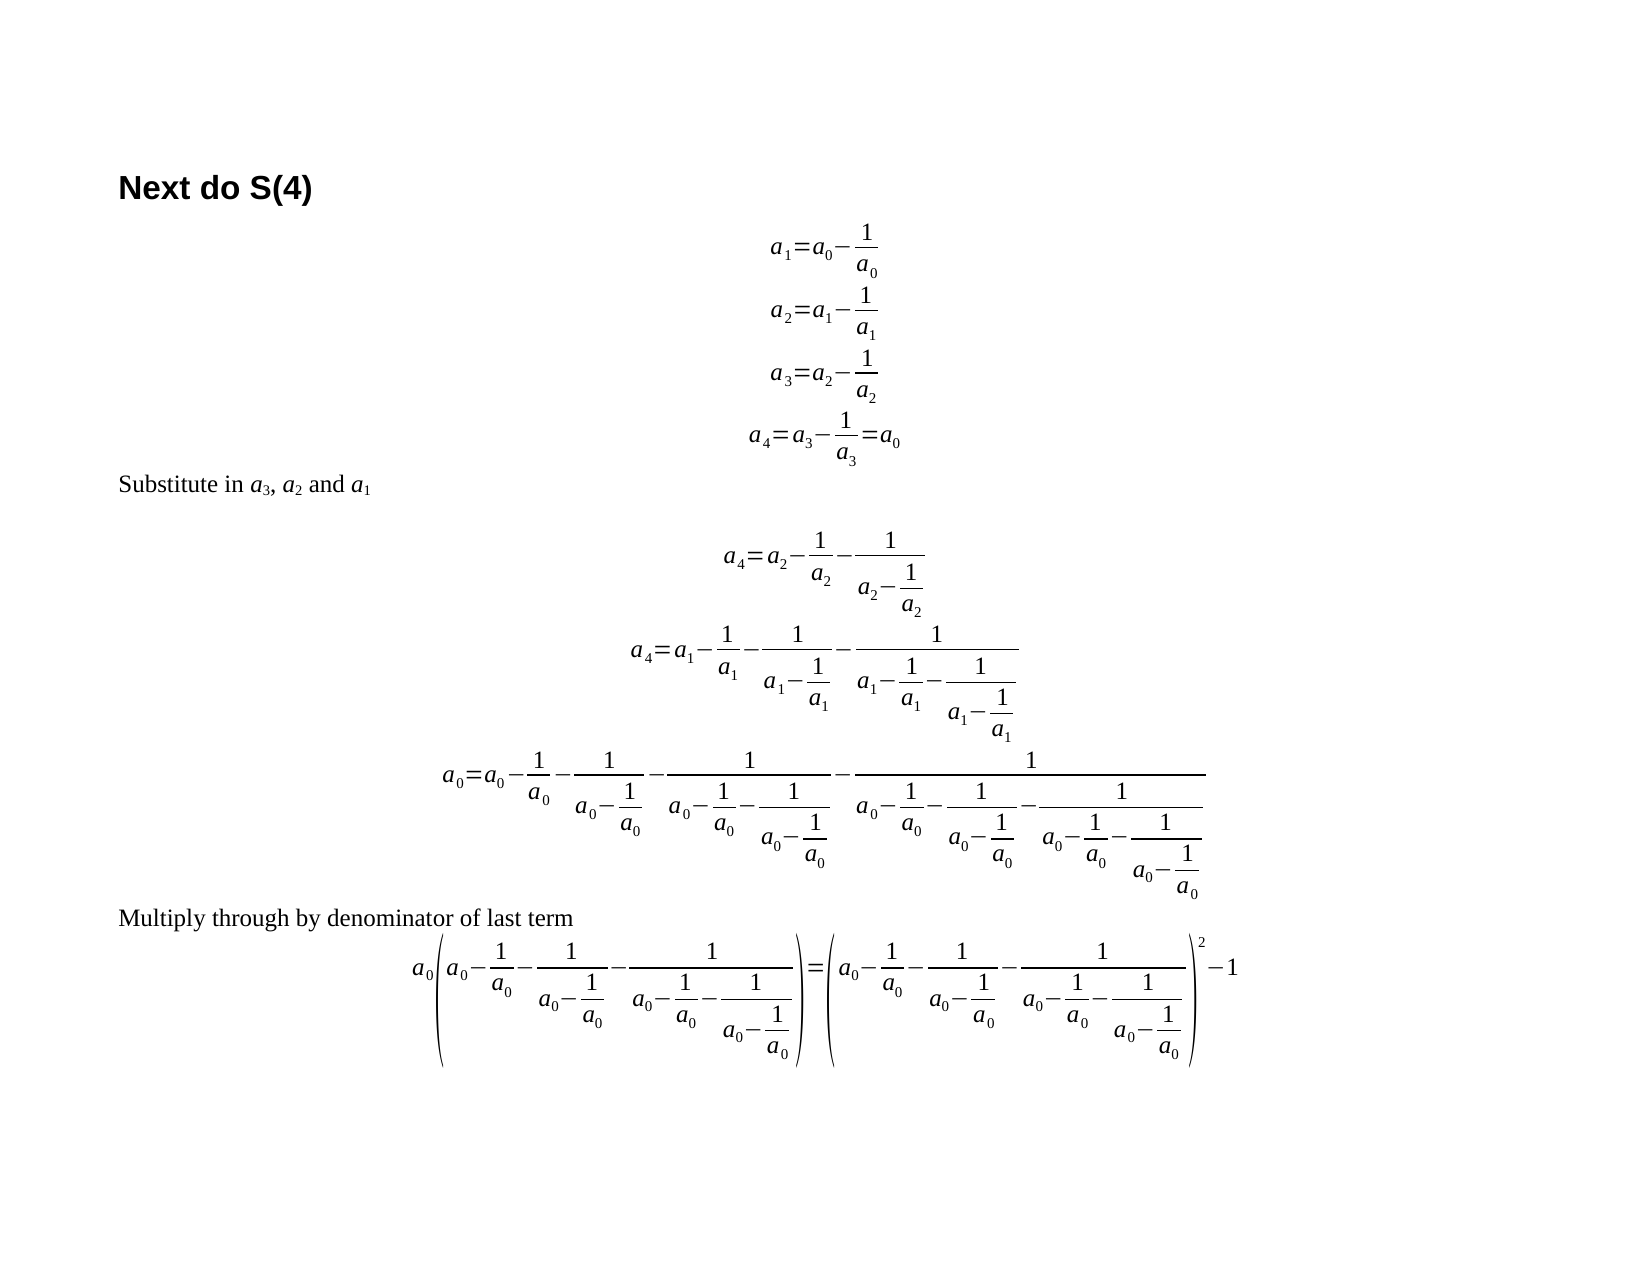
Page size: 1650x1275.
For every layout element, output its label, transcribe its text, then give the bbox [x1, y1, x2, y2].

subtitle Next do S(4) [118, 168, 1532, 206]
text Substitute in a3, a2 and a1 [118, 469, 1532, 498]
text Multiply through by denominator of last term [118, 903, 1532, 931]
